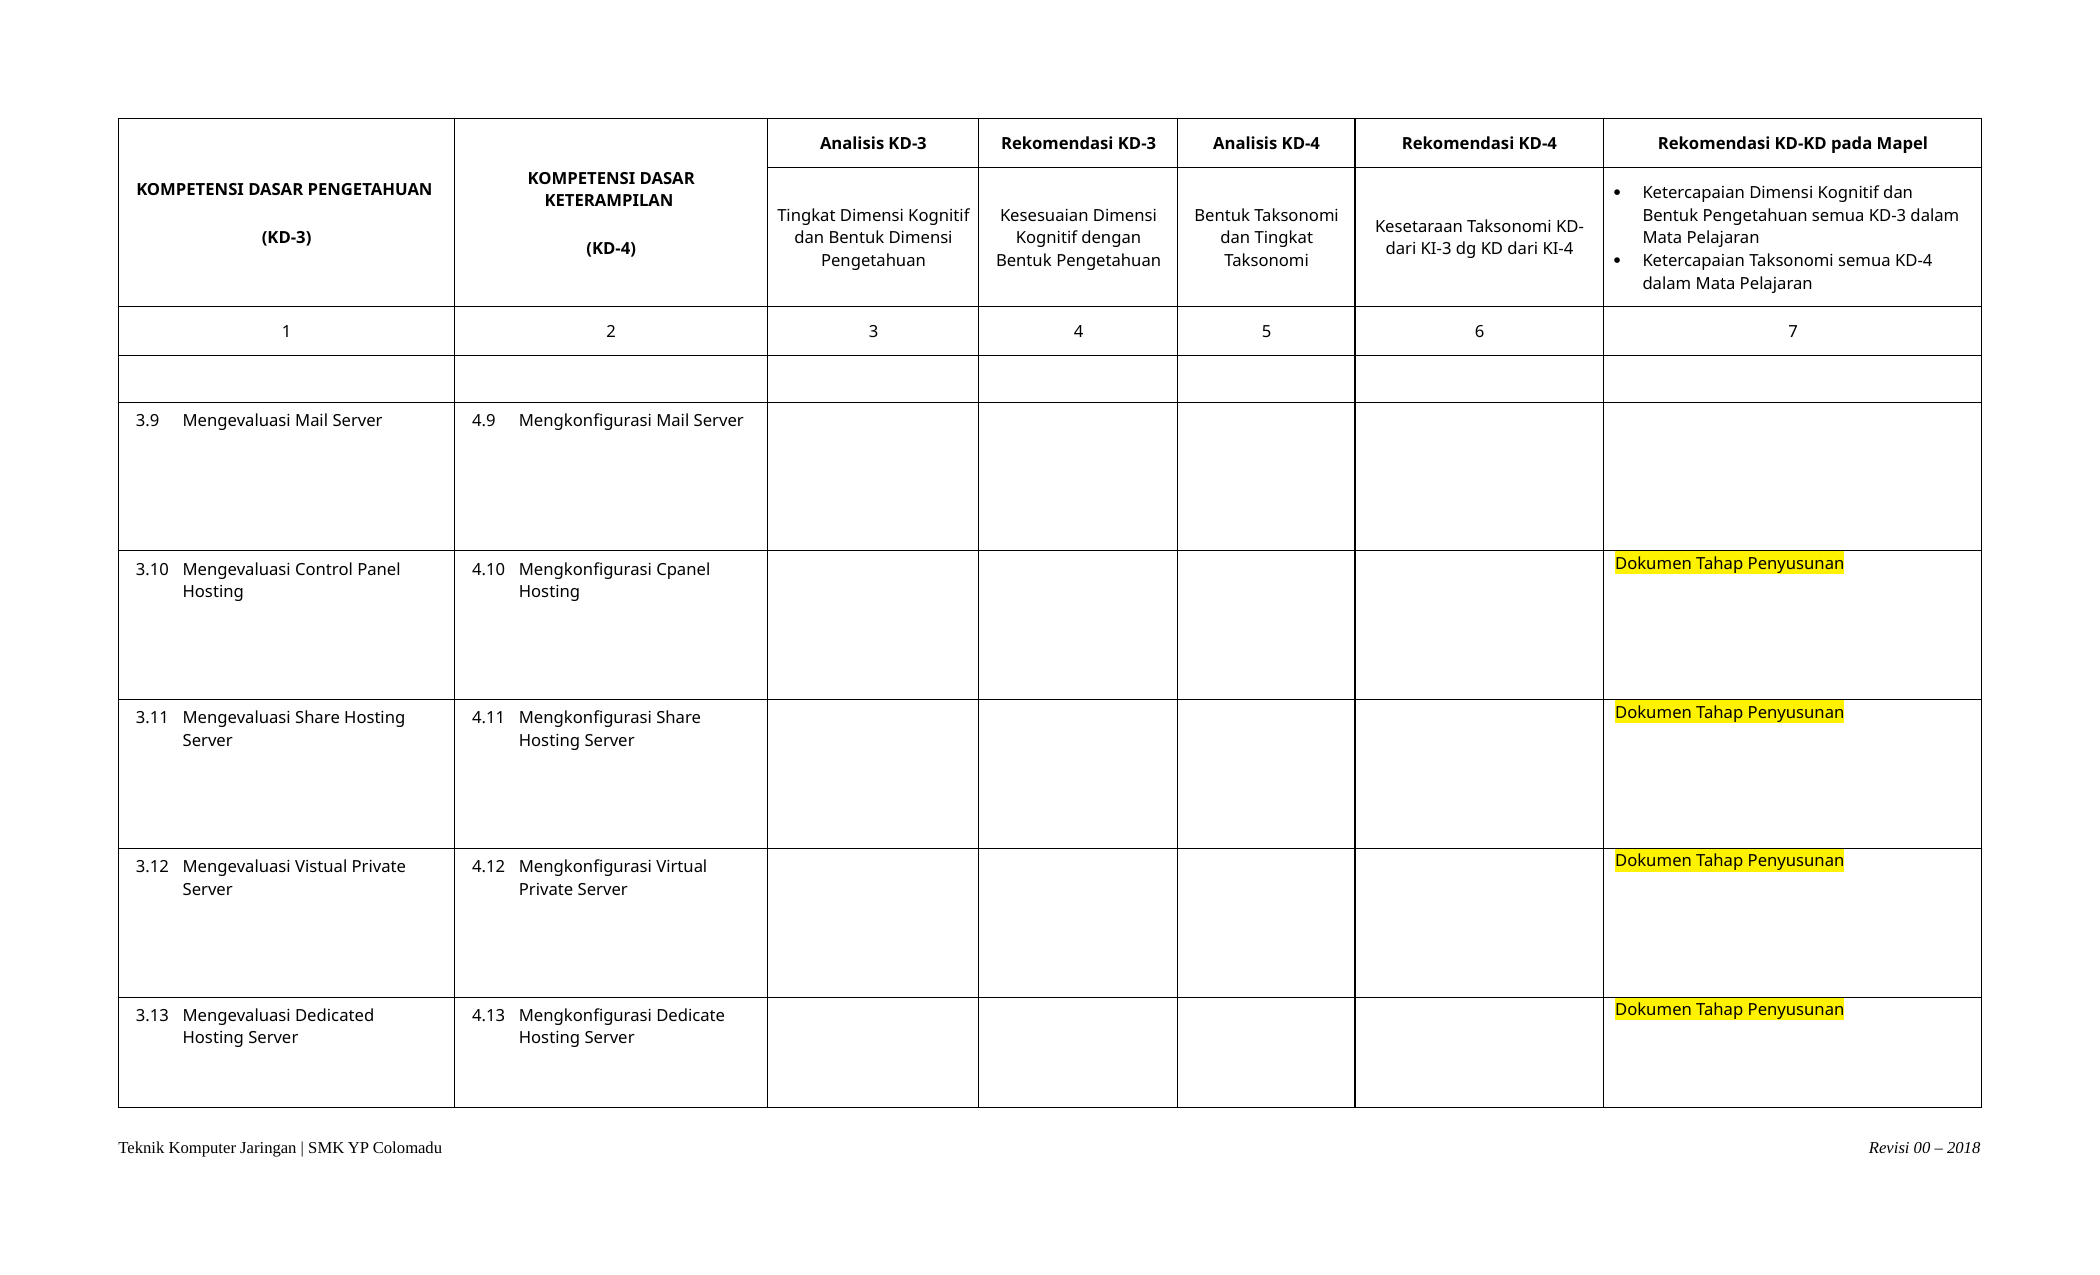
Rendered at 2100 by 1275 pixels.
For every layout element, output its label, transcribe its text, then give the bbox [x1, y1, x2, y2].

table_cell [455, 998, 767, 1107]
table_header Mengkonfigurasi Virtual Private Server [513, 849, 756, 906]
table_header Mengkonfigurasi Mail Server [513, 403, 756, 437]
table_header [779, 700, 967, 734]
table_cell [768, 356, 978, 402]
table_cell 1 [119, 307, 454, 355]
table_cell [768, 700, 978, 848]
table_cell [1356, 700, 1603, 848]
table_cell [979, 403, 1177, 550]
table_cell [1178, 551, 1354, 699]
table_header 3.11 [130, 700, 177, 757]
table_cell Kesesuaian Dimensi Kognitif dengan Bentuk Pengetahuan [979, 168, 1177, 306]
table_cell [979, 998, 1177, 1107]
table_cell [768, 998, 978, 1107]
table_cell [1178, 403, 1354, 550]
table_header [991, 403, 1166, 437]
table_header [779, 551, 967, 586]
table_header 3.13 [130, 998, 177, 1054]
table_header [1189, 700, 1344, 734]
table_header Mengkonfigurasi Cpanel Hosting [513, 551, 756, 608]
table_cell [455, 356, 767, 402]
table_cell [1604, 356, 1981, 402]
table_header 3.12 [130, 849, 177, 906]
table_header Mengevaluasi Vistual Private Server [177, 849, 443, 906]
table_header [779, 998, 967, 1032]
table_cell [768, 403, 978, 550]
table_cell Tingkat Dimensi Kognitif dan Bentuk Dimensi Pengetahuan [768, 168, 978, 306]
table_cell 7 [1604, 307, 1981, 355]
table_cell Kesetaraan Taksonomi KD-dari KI-3 dg KD dari KI-4 [1356, 168, 1603, 306]
table_header [1367, 849, 1592, 883]
table_header [1367, 700, 1592, 734]
table_cell Bentuk Taksonomi dan Tingkat Taksonomi [1178, 168, 1354, 306]
table_cell [768, 551, 978, 699]
table_header Mengevaluasi Mail Server [177, 403, 443, 437]
table_header Mengkonfigurasi Share Hosting Server [513, 700, 756, 757]
table_header 4.12 [466, 849, 513, 906]
table_cell [768, 849, 978, 997]
table_header Analisis KD-4 [1178, 119, 1354, 167]
table_cell [119, 849, 454, 997]
table_cell Dokumen Tahap Penyusunan [1604, 700, 1981, 848]
table_header 4.10 [466, 551, 513, 608]
table_cell [1178, 849, 1354, 997]
table_header [991, 998, 1166, 1032]
table_header Mengevaluasi Control Panel Hosting [177, 551, 443, 608]
table_cell [1604, 403, 1981, 550]
table_header KOMPETENSI DASAR PENGETAHUAN (KD-3) [119, 119, 454, 306]
table_cell [1178, 356, 1354, 402]
table_cell [979, 849, 1177, 997]
table_cell Dokumen Tahap Penyusunan [1604, 998, 1981, 1107]
table_cell 3 [768, 307, 978, 355]
table_cell [1356, 849, 1603, 997]
table_cell 6 [1356, 307, 1603, 355]
table_header 4.13 [466, 998, 513, 1054]
table_header [1367, 551, 1592, 586]
table_header Rekomendasi KD-4 [1356, 119, 1603, 167]
table_header [779, 849, 967, 883]
table_header [1367, 403, 1592, 437]
table_cell [1356, 551, 1603, 699]
table_cell [455, 403, 767, 550]
table_cell Dokumen Tahap Penyusunan [1604, 849, 1981, 997]
table_header [991, 700, 1166, 734]
table_cell [455, 551, 767, 699]
table_header KOMPETENSI DASAR KETERAMPILAN (KD-4) [455, 119, 767, 306]
table_header Rekomendasi KD-3 [979, 119, 1177, 167]
table_header [1189, 998, 1344, 1032]
table_header 3.9 [130, 403, 177, 437]
table_cell 5 [1178, 307, 1354, 355]
table_header Rekomendasi KD-KD pada Mapel [1604, 119, 1981, 167]
table_cell [979, 700, 1177, 848]
table_cell [1356, 998, 1603, 1107]
table_cell [979, 551, 1177, 699]
table_cell [979, 356, 1177, 402]
table_header [991, 551, 1166, 586]
table_cell [1178, 998, 1354, 1107]
table_cell [455, 849, 767, 997]
table_header [779, 403, 967, 437]
table_cell 4 [979, 307, 1177, 355]
table_cell 2 [455, 307, 767, 355]
table_cell Ketercapaian Dimensi Kognitif dan Bentuk Pengetahuan semua KD-3 dalam Mata Pelajaran Ketercapaian Taksonomi semua KD-4 dalam Mata Pelajaran [1604, 168, 1981, 306]
table_cell [119, 403, 454, 550]
table_header Analisis KD-3 [768, 119, 978, 167]
table_cell [119, 998, 454, 1107]
table_header Mengevaluasi Dedicated Hosting Server [177, 998, 443, 1054]
table_cell [119, 551, 454, 699]
table_cell [455, 700, 767, 848]
table_cell [1356, 403, 1603, 550]
table_header [1189, 403, 1344, 437]
table_header [1189, 551, 1344, 586]
table_cell [1356, 356, 1603, 402]
table_header 4.9 [466, 403, 513, 437]
table_cell [119, 356, 454, 402]
table_cell Dokumen Tahap Penyusunan [1604, 551, 1981, 699]
table_header 3.10 [130, 551, 177, 608]
table_header [1367, 998, 1592, 1032]
table_header Mengevaluasi Share Hosting Server [177, 700, 443, 757]
table_header Mengkonfigurasi Dedicate Hosting Server [513, 998, 756, 1054]
table_header [1189, 849, 1344, 883]
table_cell [1178, 700, 1354, 848]
table_header [991, 849, 1166, 883]
table_cell [119, 700, 454, 848]
table_header 4.11 [466, 700, 513, 757]
